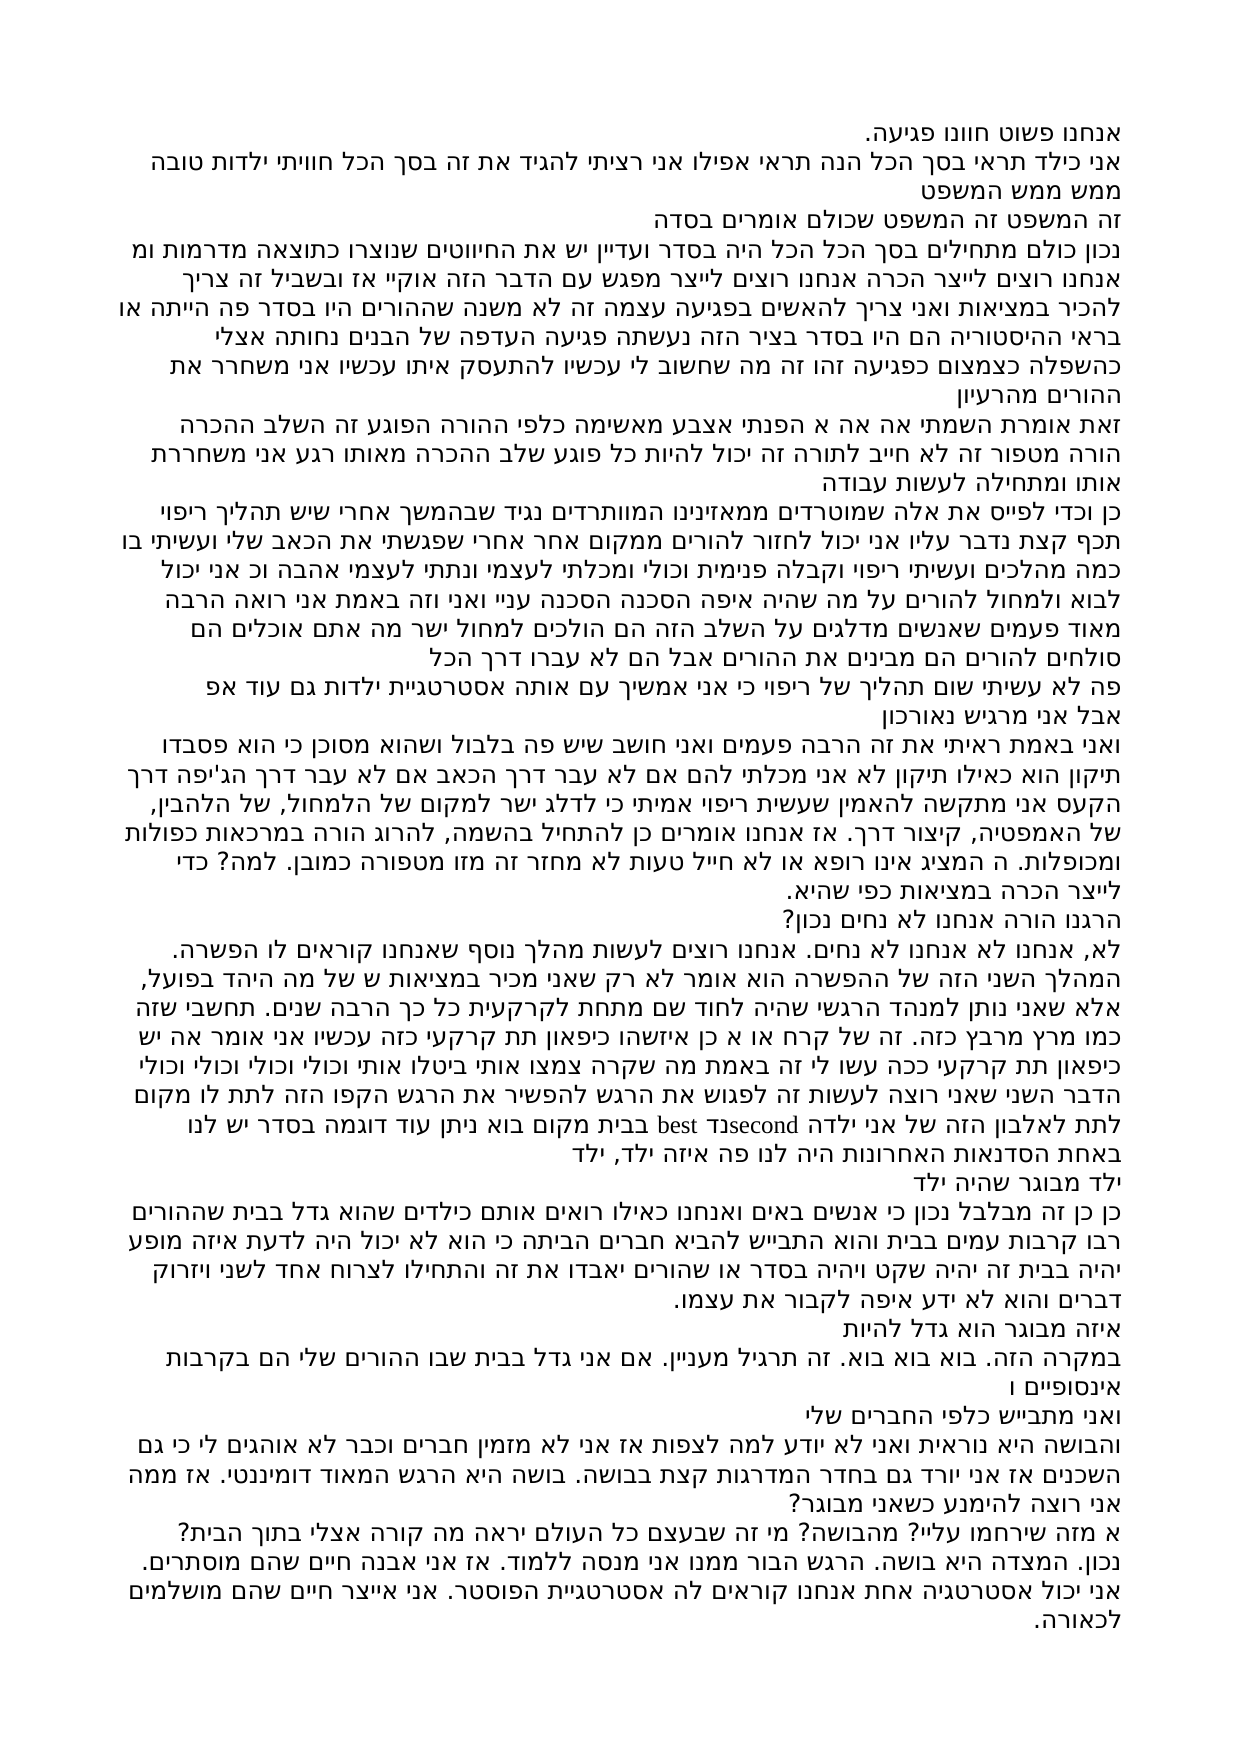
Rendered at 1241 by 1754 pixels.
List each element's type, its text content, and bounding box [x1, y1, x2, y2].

text אנחנו פשוט חוונו פגיעה. [118, 118, 1122, 147]
text כן כן זה מבלבל נכון כי אנשים באים ואנחנו כאילו רואים אותם כילדים שהוא גדל בבית שההורים רבו קרבות עמים בבית והוא התבייש להביא חברים הביתה כי הוא לא יכול היה לדעת איזה מופע יהיה בבית זה יהיה שקט ויהיה בסדר או שהורים יאבדו את זה והתחילו לצרוח אחד לשני ויזרוק דברים והוא לא ידע איפה לקבור את עצמו. [118, 1197, 1122, 1314]
text והבושה היא נוראית ואני לא יודע למה לצפות אז אני לא מזמין חברים וכבר לא אוהגים לי כי גם השכנים אז אני יורד גם בחדר המדרגות קצת בבושה. בושה היא הרגש המאוד דומיננטי. אז ממה אני רוצה להימנע כשאני מבוגר? [118, 1431, 1122, 1518]
text איזה מבוגר הוא גדל להיות [118, 1314, 1122, 1343]
text אני כילד תראי בסך הכל הנה תראי אפילו אני רציתי להגיד את זה בסך הכל חוויתי ילדות טובה ממש ממש המשפט [118, 147, 1122, 206]
text ילד מבוגר שהיה ילד [118, 1168, 1122, 1197]
text זה המשפט זה המשפט שכולם אומרים בסדה [118, 206, 1122, 235]
text נכון. המצדה היא בושה. הרגש הבור ממנו אני מנסה ללמוד. אז אני אבנה חיים שהם מוסתרים. אני יכול אסטרטגיה אחת אנחנו קוראים לה אסטרטגיית הפוסטר. אני אייצר חיים שהם מושלמים לכאורה. [118, 1547, 1122, 1635]
text הרגנו הורה אנחנו לא נחים נכון? [118, 906, 1122, 935]
text זאת אומרת השמתי אה אה א הפנתי אצבע מאשימה כלפי ההורה הפוגע זה השלב ההכרה [118, 410, 1122, 439]
text א מזה שירחמו עליי? מהבושה? מי זה שבעצם כל העולם יראה מה קורה אצלי בתוך הבית? [118, 1518, 1122, 1547]
text במקרה הזה. בוא בוא בוא. זה תרגיל מעניין. אם אני גדל בבית שבו ההורים שלי הם בקרבות אינסופיים ו [118, 1343, 1122, 1402]
text נכון כולם מתחילים בסך הכל הכל היה בסדר ועדיין יש את החיווטים שנוצרו כתוצאה מדרמות ומ אנחנו רוצים לייצר הכרה אנחנו רוצים לייצר מפגש עם הדבר הזה אוקיי אז ובשביל זה צריך להכיר במציאות ואני צריך להאשים בפגיעה עצמה זה לא משנה שההורים היו בסדר פה הייתה או בראי ההיסטוריה הם היו בסדר בציר הזה נעשתה פגיעה העדפה של הבנים נחותה אצלי כהשפלה כצמצום כפגיעה זהו זה מה שחשוב לי עכשיו להתעסק איתו עכשיו אני משחרר את ההורים מהרעיון [118, 235, 1122, 410]
text כן וכדי לפייס את אלה שמוטרדים ממאזינינו המוותרדים נגיד שבהמשך אחרי שיש תהליך ריפוי תכף קצת נדבר עליו אני יכול לחזור להורים ממקום אחר אחרי שפגשתי את הכאב שלי ועשיתי בו כמה מהלכים ועשיתי ריפוי וקבלה פנימית וכולי ומכלתי לעצמי ונתתי לעצמי אהבה וכ אני יכול לבוא ולמחול להורים על מה שהיה איפה הסכנה הסכנה עניי ואני וזה באמת אני רואה הרבה מאוד פעמים שאנשים מדלגים על השלב הזה הם הולכים למחול ישר מה אתם אוכלים הם סולחים להורים הם מבינים את ההורים אבל הם לא עברו דרך הכל [118, 497, 1122, 672]
text ואני מתבייש כלפי החברים שלי [118, 1402, 1122, 1431]
text פה לא עשיתי שום תהליך של ריפוי כי אני אמשיך עם אותה אסטרטגיית ילדות גם עוד אפ [118, 672, 1122, 701]
text אבל אני מרגיש נאורכון [118, 701, 1122, 731]
text לא, אנחנו לא אנחנו לא נחים. אנחנו רוצים לעשות מהלך נוסף שאנחנו קוראים לו הפשרה. המהלך השני הזה של ההפשרה הוא אומר לא רק שאני מכיר במציאות ש של מה היהד בפועל, אלא שאני נותן למנהד הרגשי שהיה לחוד שם מתחת לקרקעית כל כך הרבה שנים. תחשבי שזה כמו מרץ מרבץ כזה. זה של קרח או א כן איזשהו כיפאון תת קרקעי כזה עכשיו אני אומר אה יש כיפאון תת קרקעי ככה עשו לי זה באמת מה שקרה צמצו אותי ביטלו אותי וכולי וכולי וכולי וכולי הדבר השני שאני רוצה לעשות זה לפגוש את הרגש להפשיר את הרגש הקפו הזה לתת לו מקום לתת לאלבון הזה של אני ילדה secondנד best בבית מקום בוא ניתן עוד דוגמה בסדר יש לנו באחת הסדנאות האחרונות היה לנו פה איזה ילד, ילד [118, 935, 1122, 1168]
text ואני באמת ראיתי את זה הרבה פעמים ואני חושב שיש פה בלבול ושהוא מסוכן כי הוא פסבדו תיקון הוא כאילו תיקון לא אני מכלתי להם אם לא עבר דרך הכאב אם לא עבר דרך הג'יפה דרך הקעס אני מתקשה להאמין שעשית ריפוי אמיתי כי לדלג ישר למקום של הלמחול, של הלהבין, של האמפטיה, קיצור דרך. אז אנחנו אומרים כן להתחיל בהשמה, להרוג הורה במרכאות כפולות ומכופלות. ה המציג אינו רופא או לא חייל טעות לא מחזר זה מזו מטפורה כמובן. למה? כדי לייצר הכרה במציאות כפי שהיא. [118, 731, 1122, 906]
text הורה מטפור זה לא חייב לתורה זה יכול להיות כל פוגע שלב ההכרה מאותו רגע אני משחררת אותו ומתחילה לעשות עבודה [118, 439, 1122, 497]
